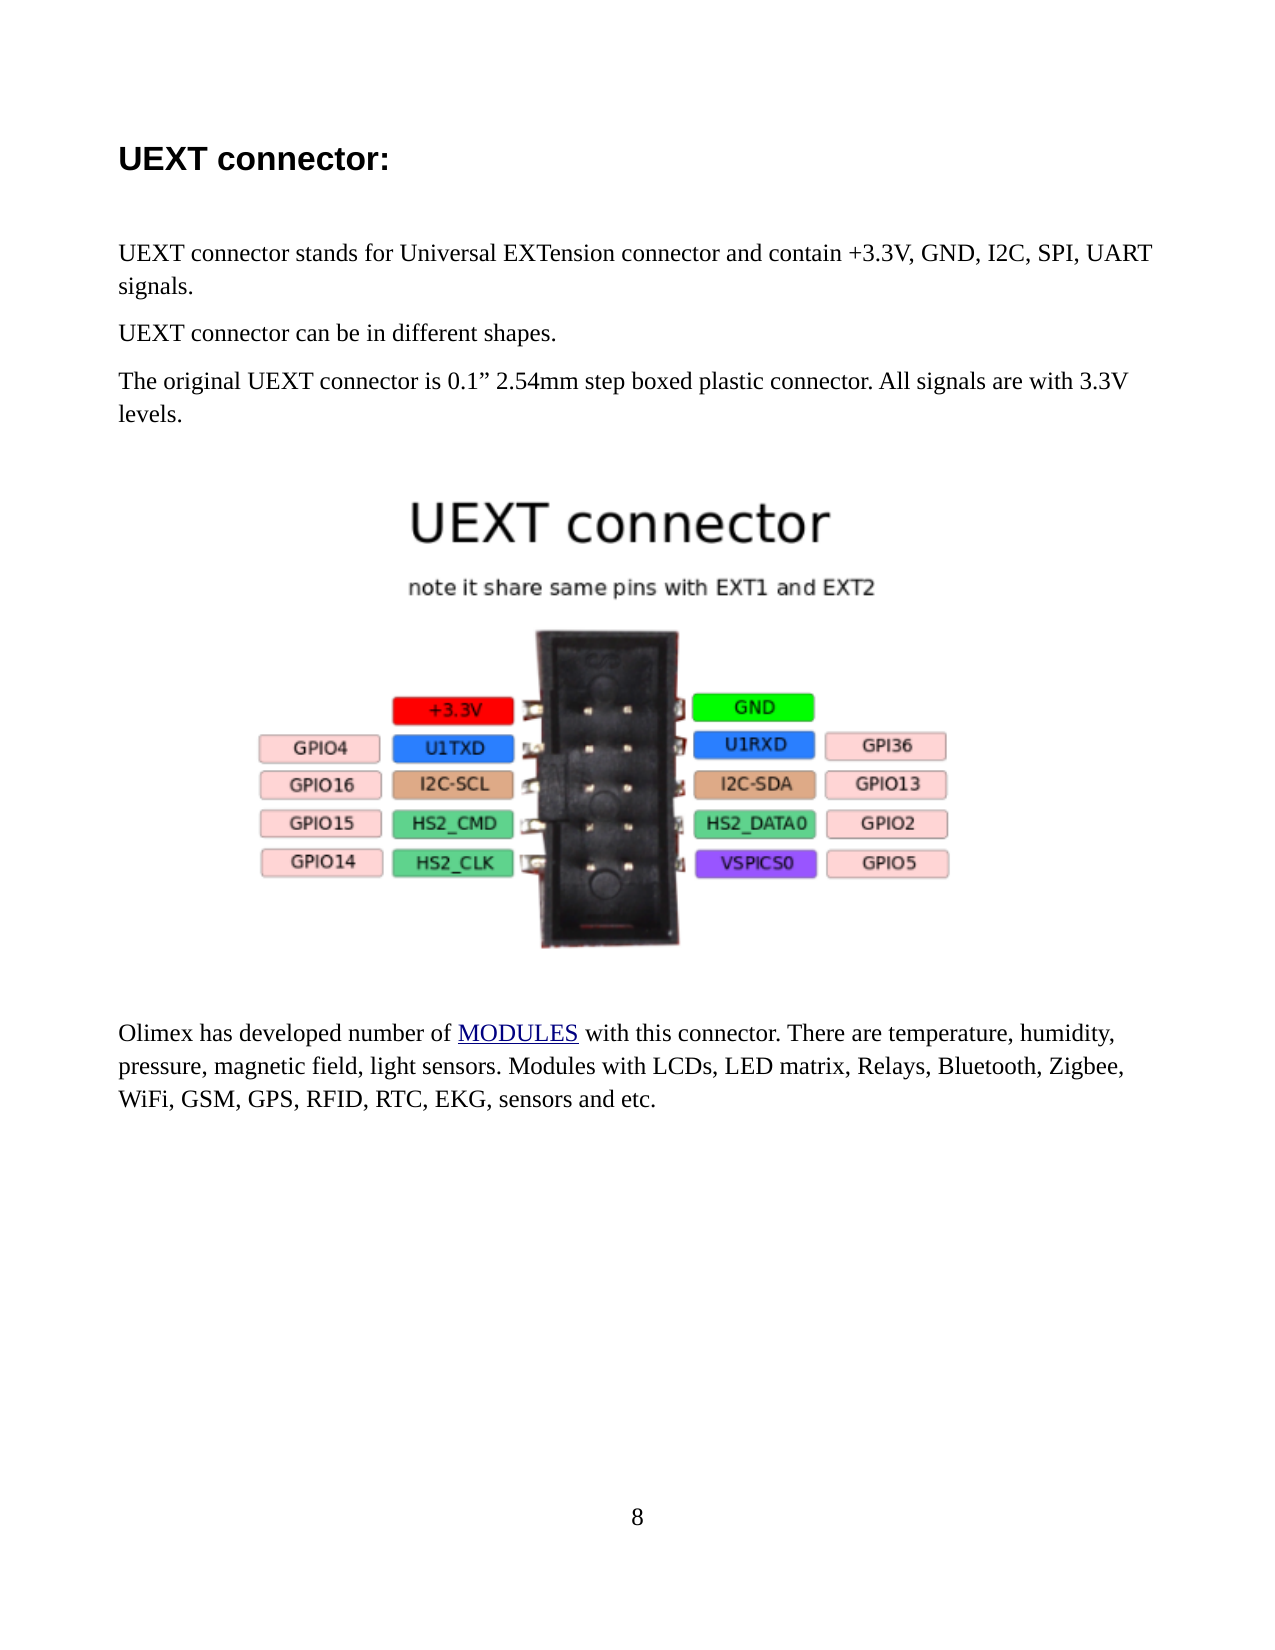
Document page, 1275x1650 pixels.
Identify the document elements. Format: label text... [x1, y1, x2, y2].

text UEXT connector can be in different shapes. [118, 318, 1157, 347]
text UEXT connector stands for Universal EXTension connector and contain +3.3V, GND, I2C, SPI, UART signals. [118, 238, 1157, 299]
subtitle UEXT connector: [118, 139, 1157, 178]
picture [240, 472, 986, 966]
text The original UEXT connector is 0.1” 2.54mm step boxed plastic connector. All signals are with 3.3V levels. [118, 366, 1157, 428]
text Olimex has developed number of MODULES with this connector. There are temperature, humidity, pressure, magnetic field, light sensors. Modules with LCDs, LED matrix, Relays, Bluetooth, Zigbee, WiFi, GSM, GPS, RFID, RTC, EKG, sensors and etc. [118, 1018, 1157, 1113]
